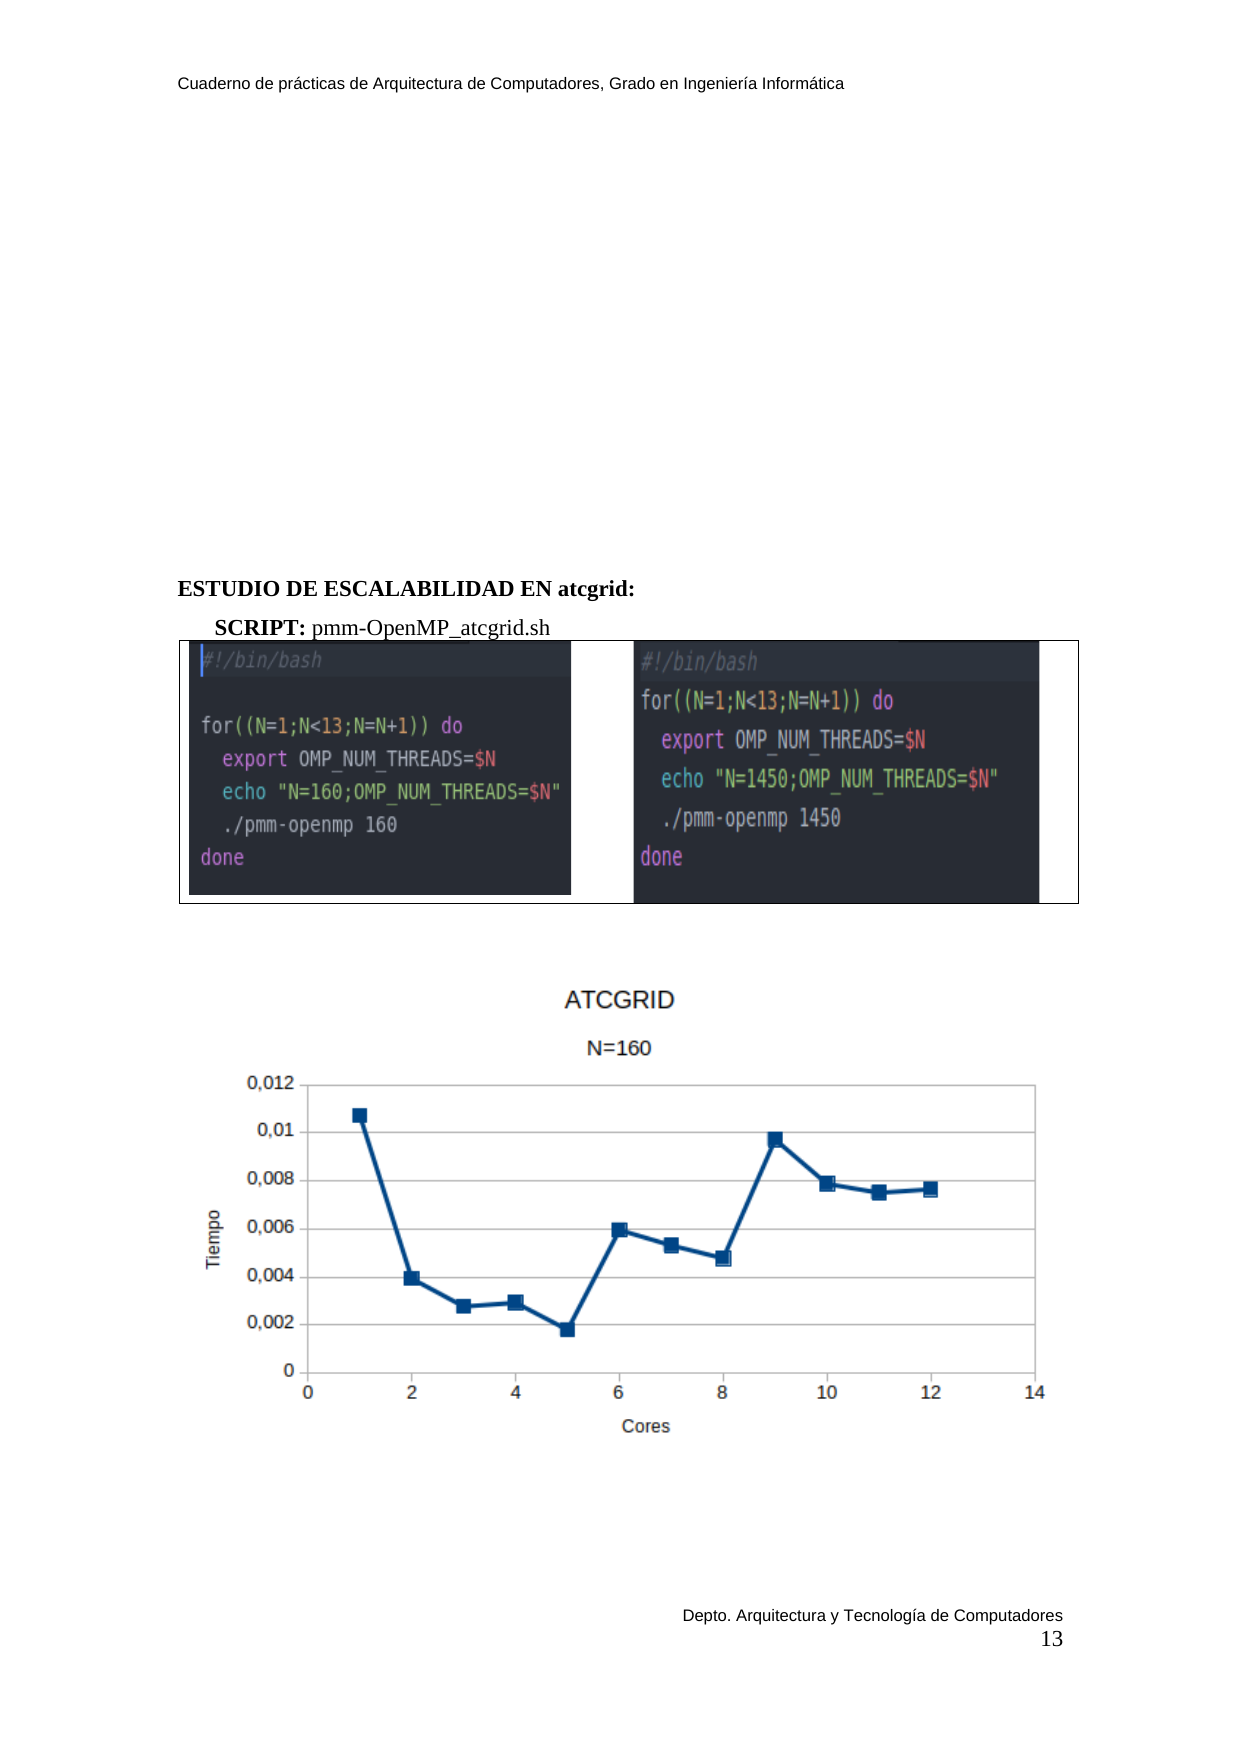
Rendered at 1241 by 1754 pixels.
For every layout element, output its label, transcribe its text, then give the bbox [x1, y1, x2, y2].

table_header [180, 641, 633, 902]
picture [633, 641, 1040, 903]
list ESTUDIO DE ESCALABILIDAD EN atcgrid: [177, 575, 1063, 601]
list SCRIPT: pmm-OpenMP_atcgrid.sh [214, 614, 1063, 640]
table_header [1040, 641, 1078, 902]
picture [177, 966, 1063, 1465]
picture [189, 641, 572, 895]
